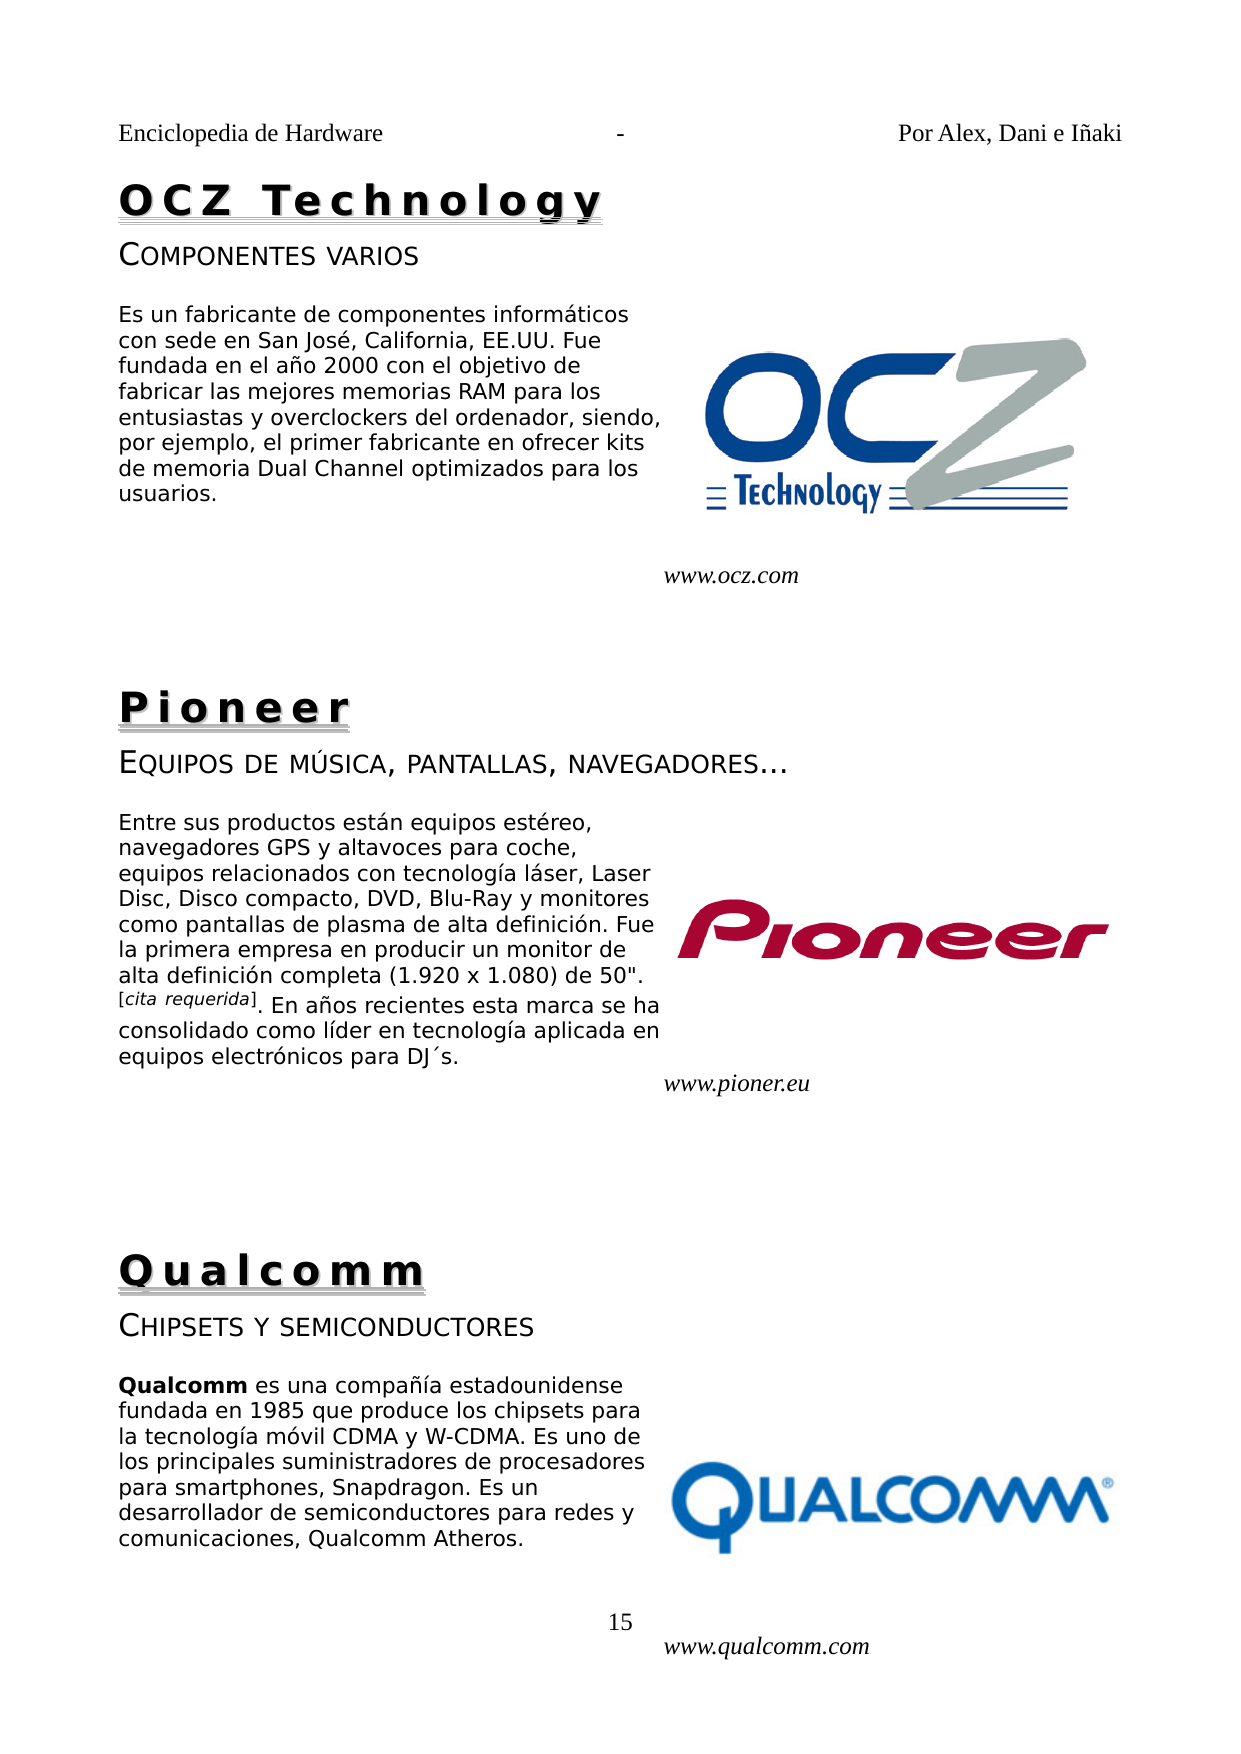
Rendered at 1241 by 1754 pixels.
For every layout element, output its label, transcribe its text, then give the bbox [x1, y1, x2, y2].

text www.pioner.eu [663, 1069, 1122, 1097]
text Equipos de música, pantallas, navegadores... [118, 744, 1122, 781]
text Chipsets y semiconductores [118, 1307, 1122, 1343]
text Entre sus productos están equipos estéreo, navegadores GPS y altavoces para coche, equipos relacionados con tecnología láser, Laser Disc, Disco compacto, DVD, Blu-Ray y monitores como pantallas de plasma de alta definición. Fue la primera empresa en producir un monitor de alta definición completa (1.920 x 1.080) de 50".[cita requerida]. En años recientes esta marca se ha consolidado como líder en tecnología aplicada en equipos electrónicos para DJ´s. [118, 810, 1122, 1069]
text OCZ Technology [118, 176, 1122, 225]
text Es un fabricante de componentes informáticos con sede en San José, California, EE.UU. Fue fundada en el año 2000 con el objetivo de fabricar las mejores memorias RAM para los entusiastas y overclockers del ordenador, siendo, por ejemplo, el primer fabricante en ofrecer kits de memoria Dual Channel optimizados para los usuarios. [118, 302, 1122, 507]
text Componentes varios [118, 237, 1122, 273]
text www.ocz.com [663, 561, 1122, 589]
picture [663, 1385, 1123, 1631]
text Qualcomm es una compañía estadounidense fundada en 1985 que produce los chipsets para la tecnología móvil CDMA y W-CDMA. Es uno de los principales suministradores de procesadores para smartphones, Snapdragon. Es un desarrollador de semiconductores para redes y comunicaciones, Qualcomm Atheros. [118, 1373, 1122, 1551]
text Qualcomm [118, 1247, 1122, 1295]
picture [663, 315, 1123, 561]
picture [663, 822, 1123, 1069]
text Pioneer [118, 684, 1122, 732]
text www.qualcomm.com [663, 1631, 1122, 1660]
